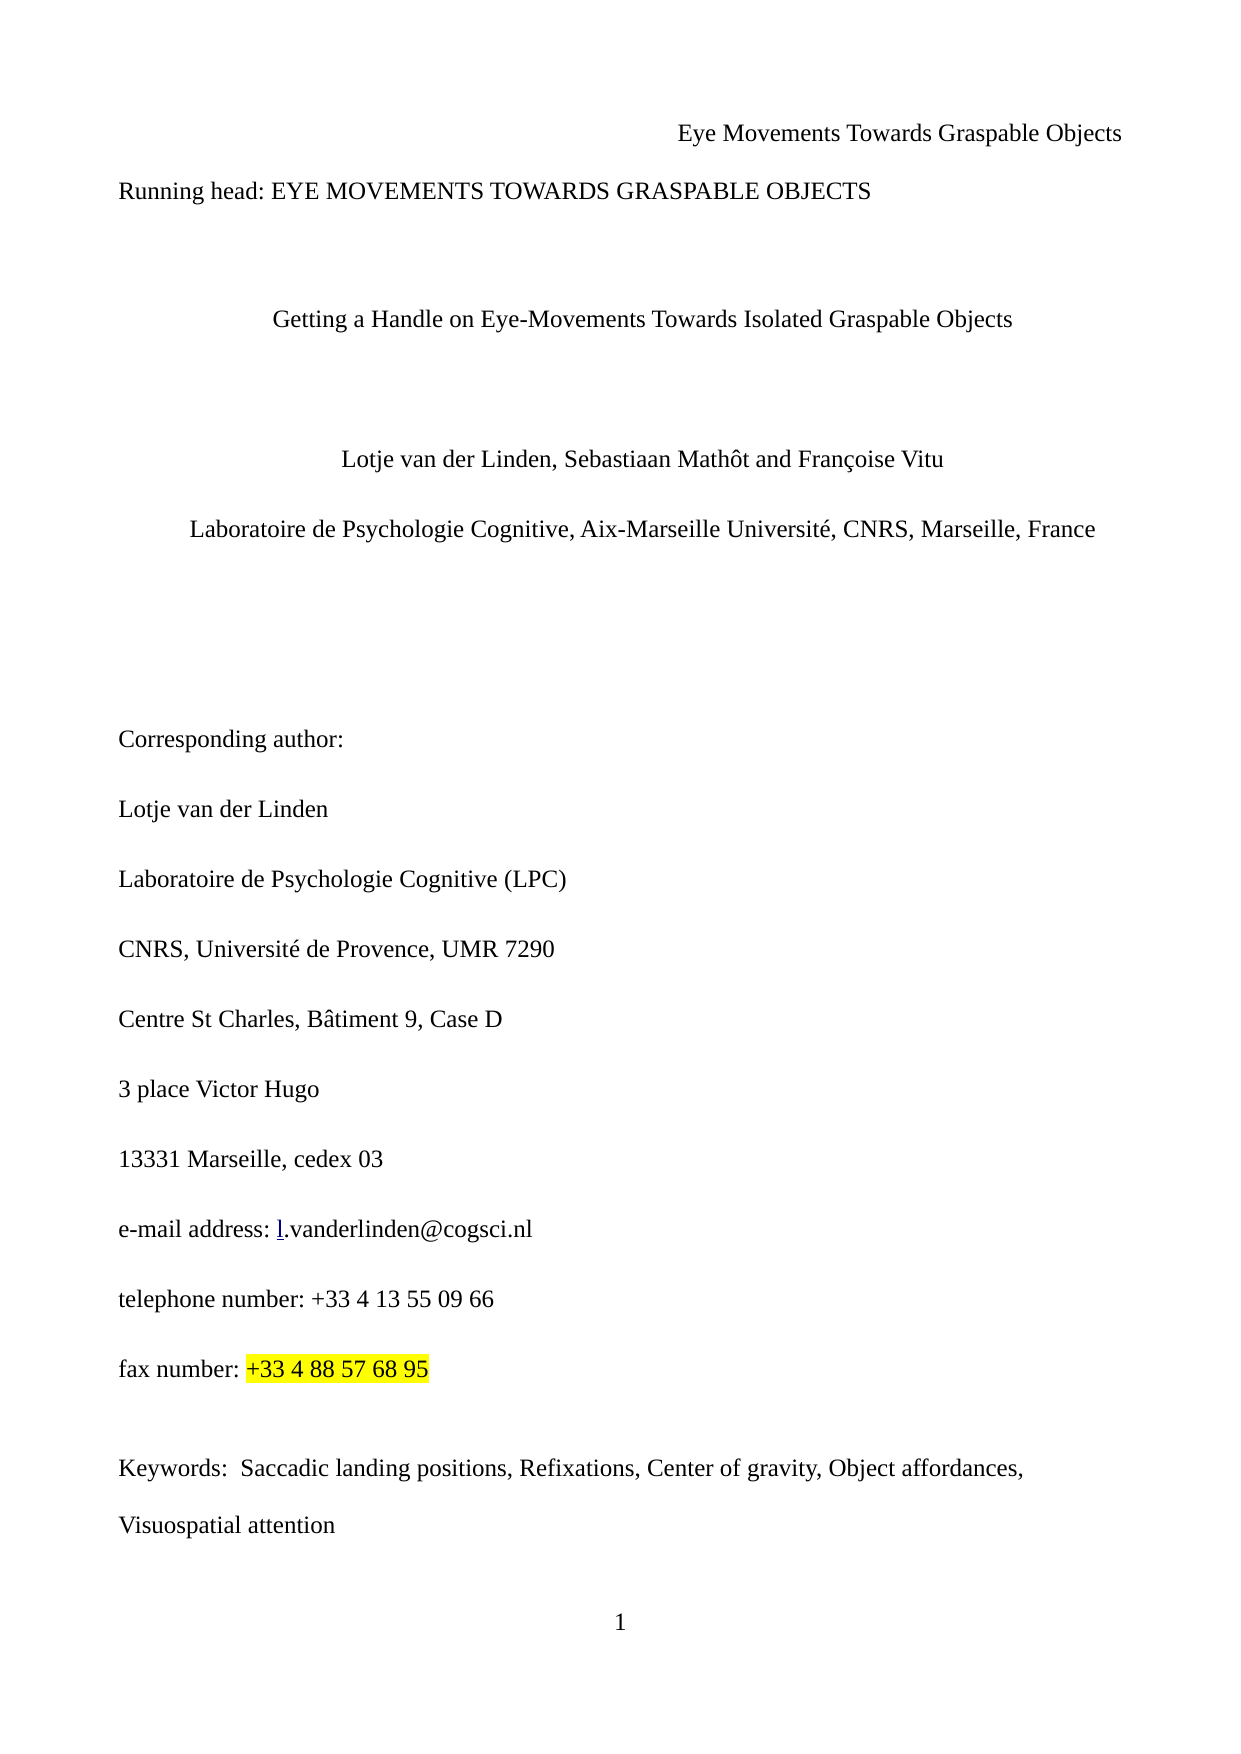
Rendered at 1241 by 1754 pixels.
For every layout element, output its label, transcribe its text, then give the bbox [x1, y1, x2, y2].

text Keywords: Saccadic landing positions, Refixations, Center of gravity, Object affordances, Visuospatial attention [118, 1453, 1122, 1539]
text Running head: EYE MOVEMENTS TOWARDS GRASPABLE OBJECTS [118, 176, 1122, 205]
text fax number: +33 4 88 57 68 95 [118, 1354, 1122, 1383]
text Lotje van der Linden, Sebastiaan Mathôt and Françoise Vitu [118, 444, 1122, 473]
text 3 place Victor Hugo [118, 1074, 1122, 1103]
text Lotje van der Linden [118, 794, 1122, 823]
text Getting a Handle on Eye-Movements Towards Isolated Graspable Objects [118, 304, 1122, 333]
text e-mail address: l.vanderlinden@cogsci.nl [118, 1214, 1122, 1243]
text CNRS, Université de Provence, UMR 7290 [118, 934, 1122, 963]
text Centre St Charles, Bâtiment 9, Case D [118, 1004, 1122, 1033]
text telephone number: +33 4 13 55 09 66 [118, 1284, 1122, 1313]
text Laboratoire de Psychologie Cognitive (LPC) [118, 864, 1122, 893]
text 13331 Marseille, cedex 03 [118, 1144, 1122, 1173]
text Corresponding author: [118, 724, 1122, 753]
text Laboratoire de Psychologie Cognitive, Aix-Marseille Université, CNRS, Marseille, France [118, 514, 1122, 543]
